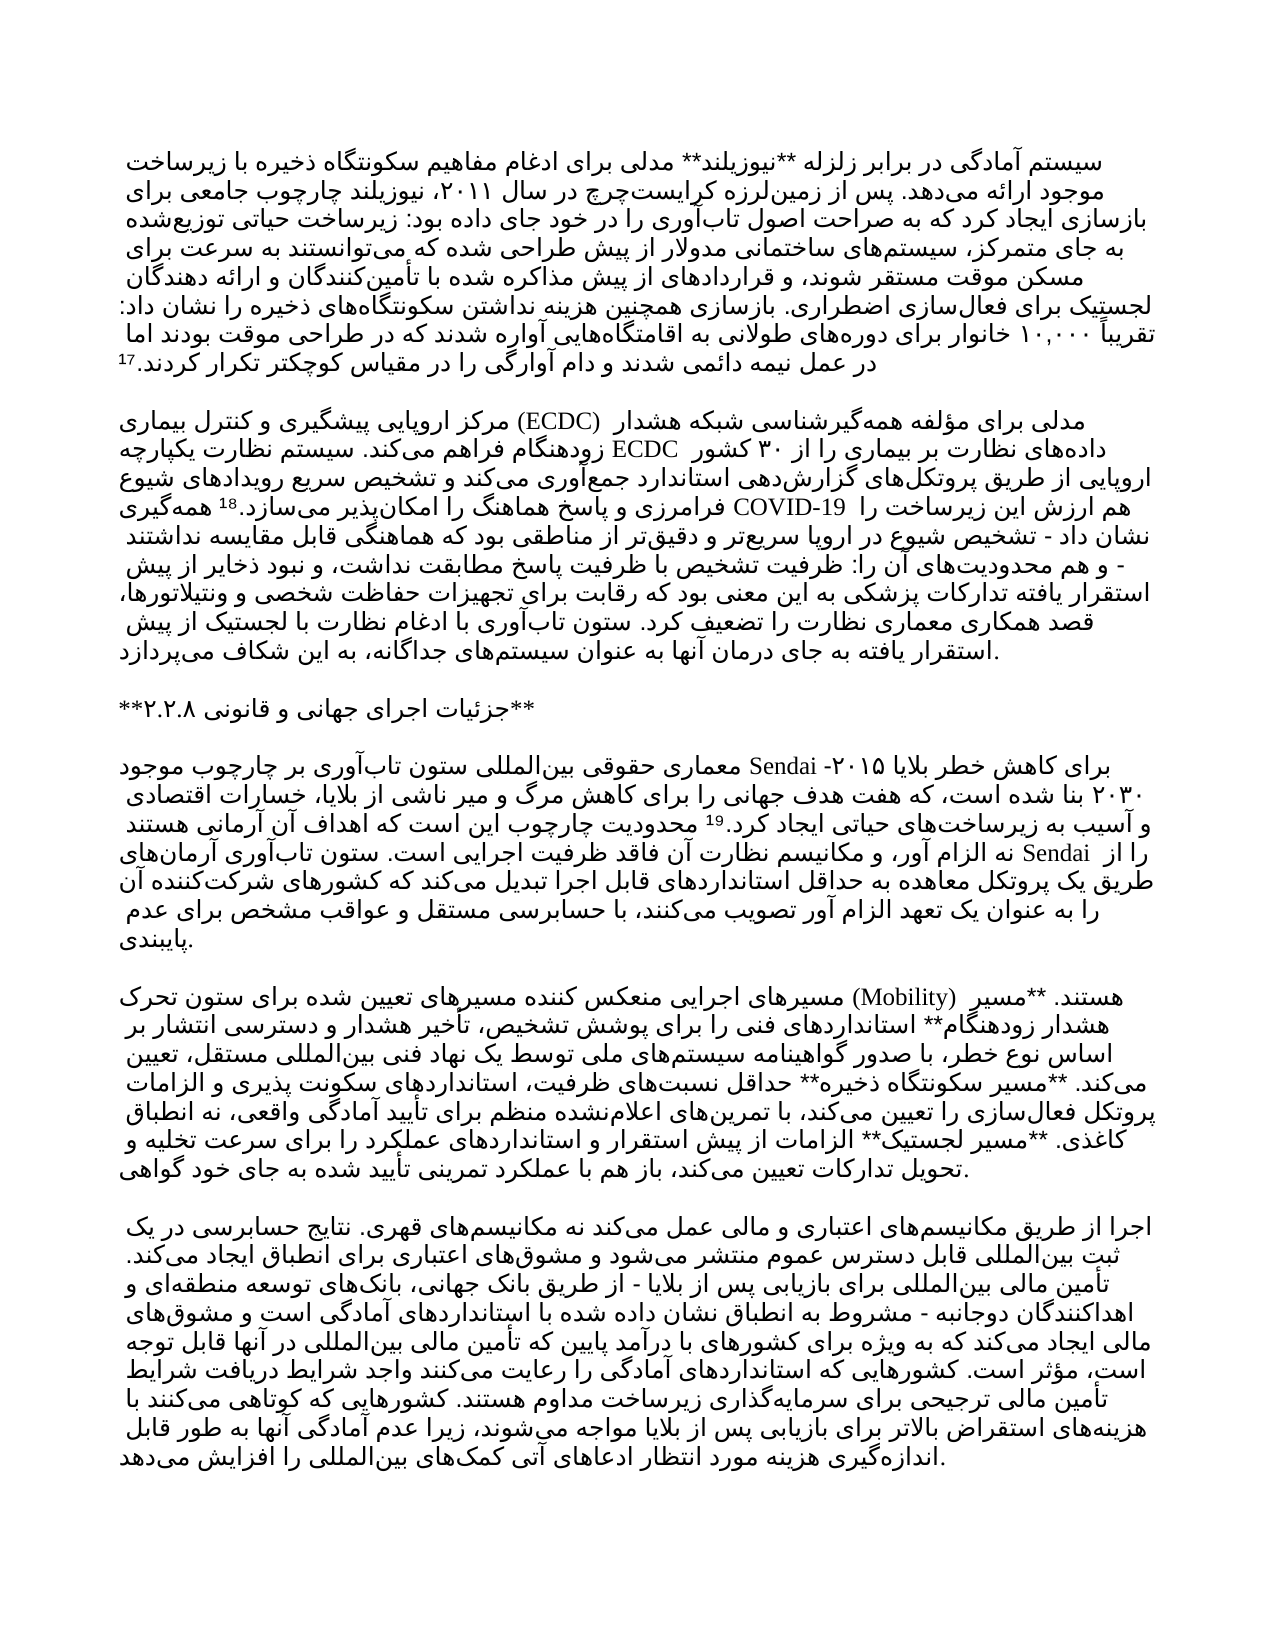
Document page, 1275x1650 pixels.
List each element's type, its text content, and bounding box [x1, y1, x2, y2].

text مسیرهای اجرایی منعکس کننده مسیرهای تعیین شده برای ستون تحرک (Mobility) هستند. **مسیر هشدار زودهنگام** استانداردهای فنی را برای پوشش تشخیص، تأخیر هشدار و دسترسی انتشار بر اساس نوع خطر، با صدور گواهینامه سیستم‌های ملی توسط یک نهاد فنی بین‌المللی مستقل، تعیین می‌کند. **مسیر سکونتگاه ذخیره** حداقل نسبت‌های ظرفیت، استانداردهای سکونت پذیری و الزامات پروتکل فعال‌سازی را تعیین می‌کند، با تمرین‌های اعلام‌نشده منظم برای تأیید آمادگی واقعی، نه انطباق کاغذی. **مسیر لجستیک** الزامات از پیش استقرار و استانداردهای عملکرد را برای سرعت تخلیه و تحویل تدارکات تعیین می‌کند، باز هم با عملکرد تمرینی تأیید شده به جای خود گواهی. [118, 981, 1157, 1183]
text معماری حقوقی بین‌المللی ستون تاب‌آوری بر چارچوب موجود Sendai برای کاهش خطر بلایا ۲۰۱۵-۲۰۳۰ بنا شده است، که هفت هدف جهانی را برای کاهش مرگ و میر ناشی از بلایا، خسارات اقتصادی و آسیب به زیرساخت‌های حیاتی ایجاد کرد.¹⁹ محدودیت چارچوب این است که اهداف آن آرمانی هستند نه الزام آور، و مکانیسم نظارت آن فاقد ظرفیت اجرایی است. ستون تاب‌آوری آرمان‌های Sendai را از طریق یک پروتکل معاهده به حداقل استانداردهای قابل اجرا تبدیل می‌کند که کشورهای شرکت‌کننده آن را به عنوان یک تعهد الزام آور تصویب می‌کنند، با حسابرسی مستقل و عواقب مشخص برای عدم پایبندی. [118, 751, 1157, 953]
text سیستم آمادگی در برابر زلزله **نیوزیلند** مدلی برای ادغام مفاهیم سکونتگاه ذخیره با زیرساخت موجود ارائه می‌دهد. پس از زمین‌لرزه کرایست‌چرچ در سال ۲۰۱۱، نیوزیلند چارچوب جامعی برای بازسازی ایجاد کرد که به صراحت اصول تاب‌آوری را در خود جای داده بود: زیرساخت حیاتی توزیع‌شده به جای متمرکز، سیستم‌های ساختمانی مدولار از پیش طراحی شده که می‌توانستند به سرعت برای مسکن موقت مستقر شوند، و قراردادهای از پیش مذاکره شده با تأمین‌کنندگان و ارائه دهندگان لجستیک برای فعال‌سازی اضطراری. بازسازی همچنین هزینه نداشتن سکونتگاه‌های ذخیره را نشان داد: تقریباً ۱۰,۰۰۰ خانوار برای دوره‌های طولانی به اقامتگاه‌هایی آواره شدند که در طراحی موقت بودند اما در عمل نیمه دائمی شدند و دام آوارگی را در مقیاس کوچکتر تکرار کردند.¹⁷ [118, 147, 1157, 377]
text مرکز اروپایی پیشگیری و کنترل بیماری (ECDC) مدلی برای مؤلفه همه‌گیرشناسی شبکه هشدار زودهنگام فراهم می‌کند. سیستم نظارت یکپارچه ECDC داده‌های نظارت بر بیماری را از ۳۰ کشور اروپایی از طریق پروتکل‌های گزارش‌دهی استاندارد جمع‌آوری می‌کند و تشخیص سریع رویدادهای شیوع فرامرزی و پاسخ هماهنگ را امکان‌پذیر می‌سازد.¹⁸ همه‌گیری COVID-19 هم ارزش این زیرساخت را نشان داد - تشخیص شیوع در اروپا سریع‌تر و دقیق‌تر از مناطقی بود که هماهنگی قابل مقایسه نداشتند - و هم محدودیت‌های آن را: ظرفیت تشخیص با ظرفیت پاسخ مطابقت نداشت، و نبود ذخایر از پیش استقرار یافته تدارکات پزشکی به این معنی بود که رقابت برای تجهیزات حفاظت شخصی و ونتیلاتورها، قصد همکاری معماری نظارت را تضعیف کرد. ستون تاب‌آوری با ادغام نظارت با لجستیک از پیش استقرار یافته به جای درمان آنها به عنوان سیستم‌های جداگانه، به این شکاف می‌پردازد. [118, 406, 1157, 665]
text **۲.۲.۸ جزئیات اجرای جهانی و قانونی** [118, 693, 1157, 722]
text اجرا از طریق مکانیسم‌های اعتباری و مالی عمل می‌کند نه مکانیسم‌های قهری. نتایج حسابرسی در یک ثبت بین‌المللی قابل دسترس عموم منتشر می‌شود و مشوق‌های اعتباری برای انطباق ایجاد می‌کند. تأمین مالی بین‌المللی برای بازیابی پس از بلایا - از طریق بانک جهانی، بانک‌های توسعه منطقه‌ای و اهداکنندگان دوجانبه - مشروط به انطباق نشان داده شده با استانداردهای آمادگی است و مشوق‌های مالی ایجاد می‌کند که به ویژه برای کشورهای با درآمد پایین که تأمین مالی بین‌المللی در آنها قابل توجه است، مؤثر است. کشورهایی که استانداردهای آمادگی را رعایت می‌کنند واجد شرایط دریافت شرایط تأمین مالی ترجیحی برای سرمایه‌گذاری زیرساخت مداوم هستند. کشورهایی که کوتاهی می‌کنند با هزینه‌های استقراض بالاتر برای بازیابی پس از بلایا مواجه می‌شوند، زیرا عدم آمادگی آنها به طور قابل اندازه‌گیری هزینه مورد انتظار ادعاهای آتی کمک‌های بین‌المللی را افزایش می‌دهد. [118, 1212, 1157, 1471]
